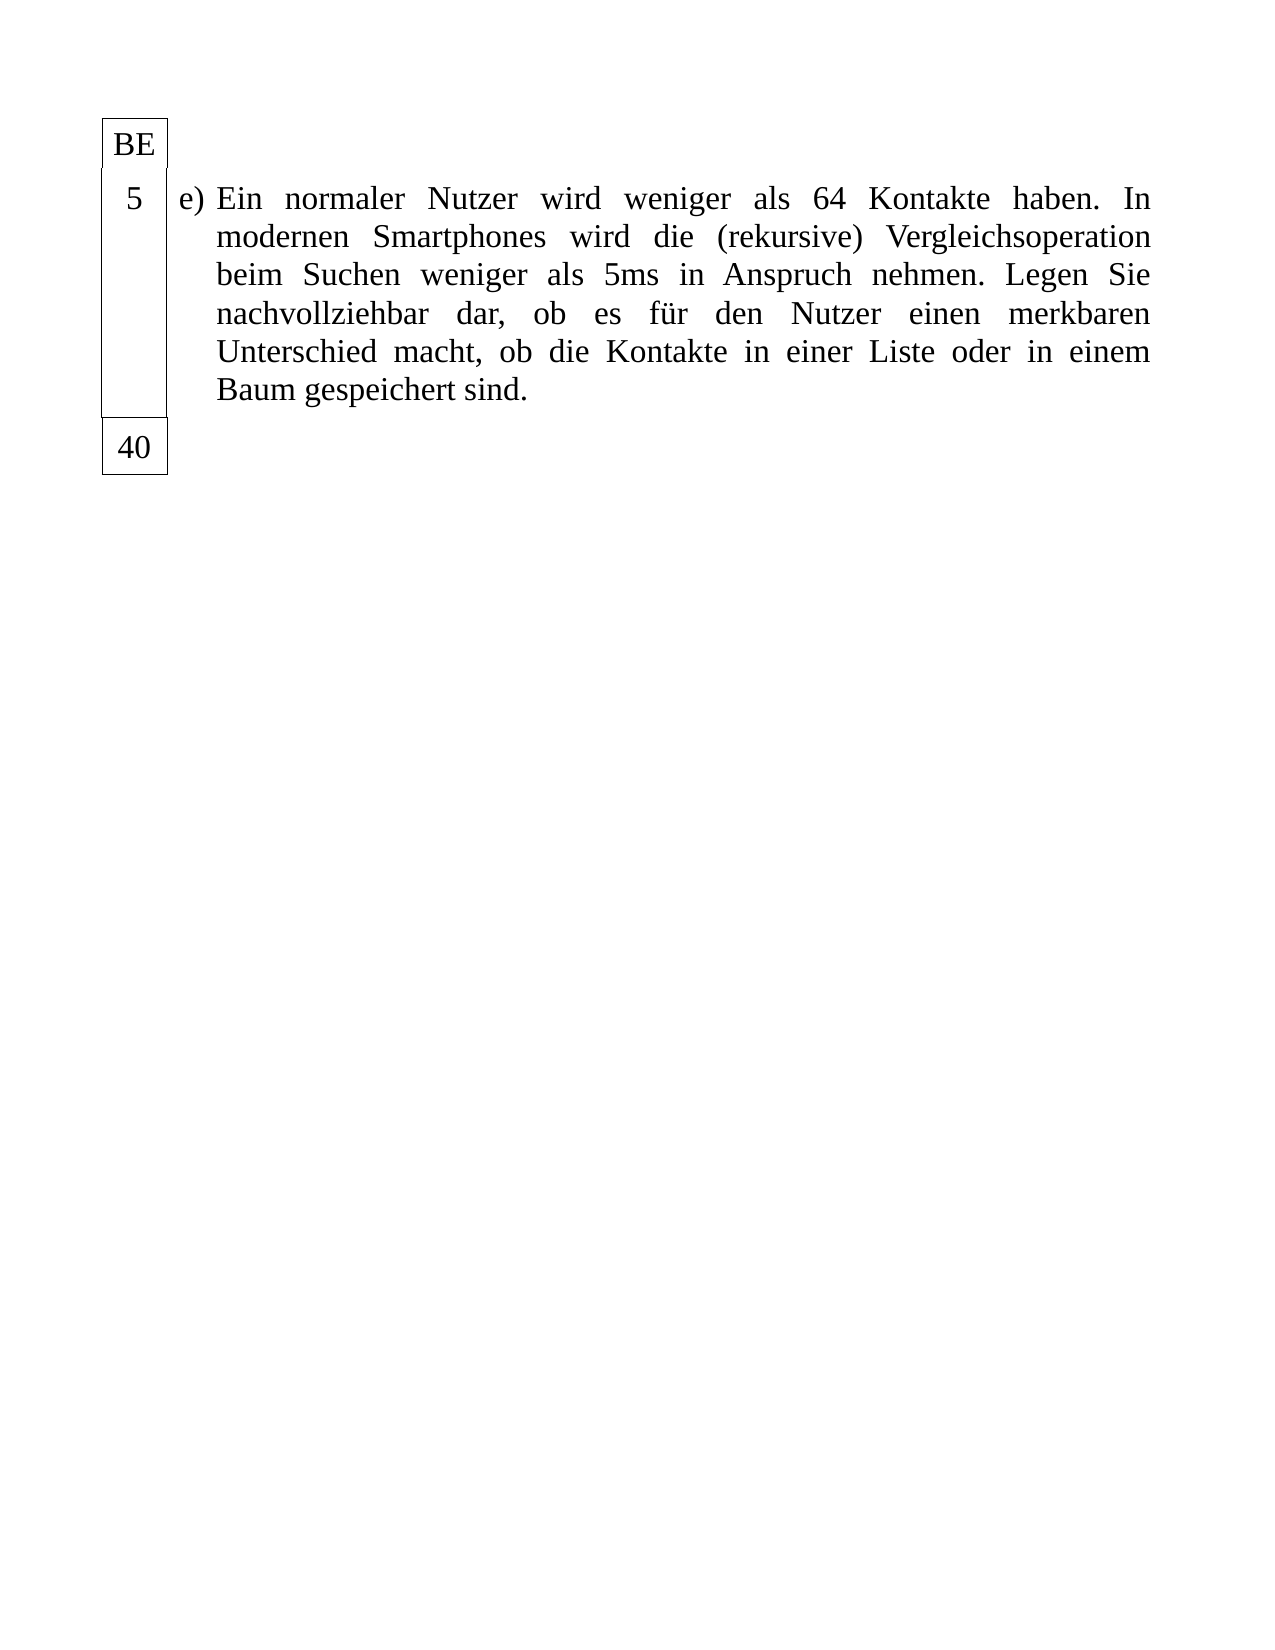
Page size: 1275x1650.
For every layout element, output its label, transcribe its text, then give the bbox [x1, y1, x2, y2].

table_header BE [103, 119, 167, 168]
table_header [168, 118, 1161, 168]
table_cell 5 [102, 168, 166, 417]
table_cell 40 [103, 418, 167, 474]
table_cell e) Ein normaler Nutzer wird weniger als 64 Kontakte haben. In modernen Smartphones wird die (rekursive) Vergleichsoperation beim Suchen weniger als 5ms in Anspruch nehmen. Legen Sie nachvollziehbar dar, ob es für den Nutzer einen merkbaren Unterschied macht, ob die Kontakte in einer Liste oder in einem Baum gespeichert sind. [167, 168, 1161, 417]
table_cell [168, 417, 1161, 474]
